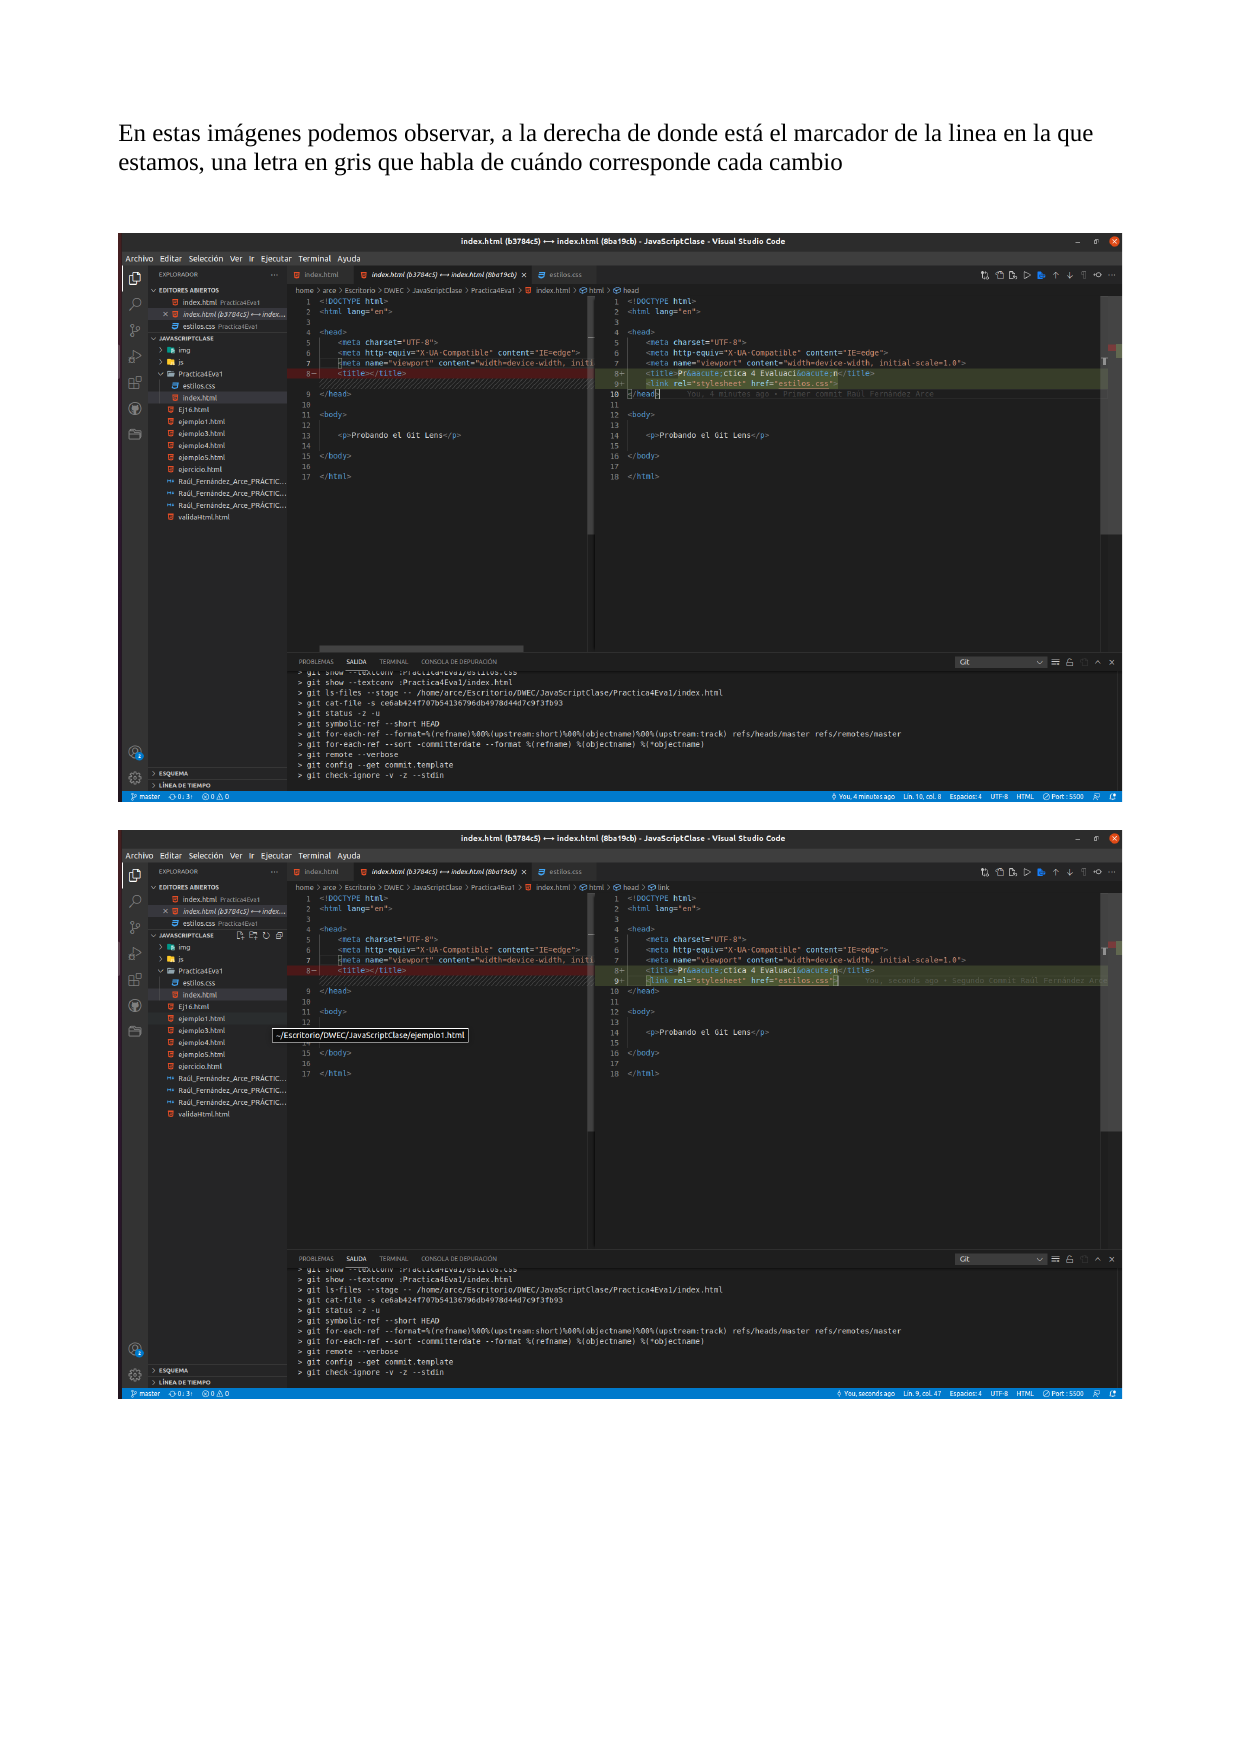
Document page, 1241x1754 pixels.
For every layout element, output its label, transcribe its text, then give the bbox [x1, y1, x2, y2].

picture [118, 830, 1123, 1399]
picture [118, 233, 1123, 802]
text En estas imágenes podemos observar, a la derecha de donde está el marcador de la linea en la que estamos, una letra en gris que habla de cuándo corresponde cada cambio [118, 118, 1122, 176]
